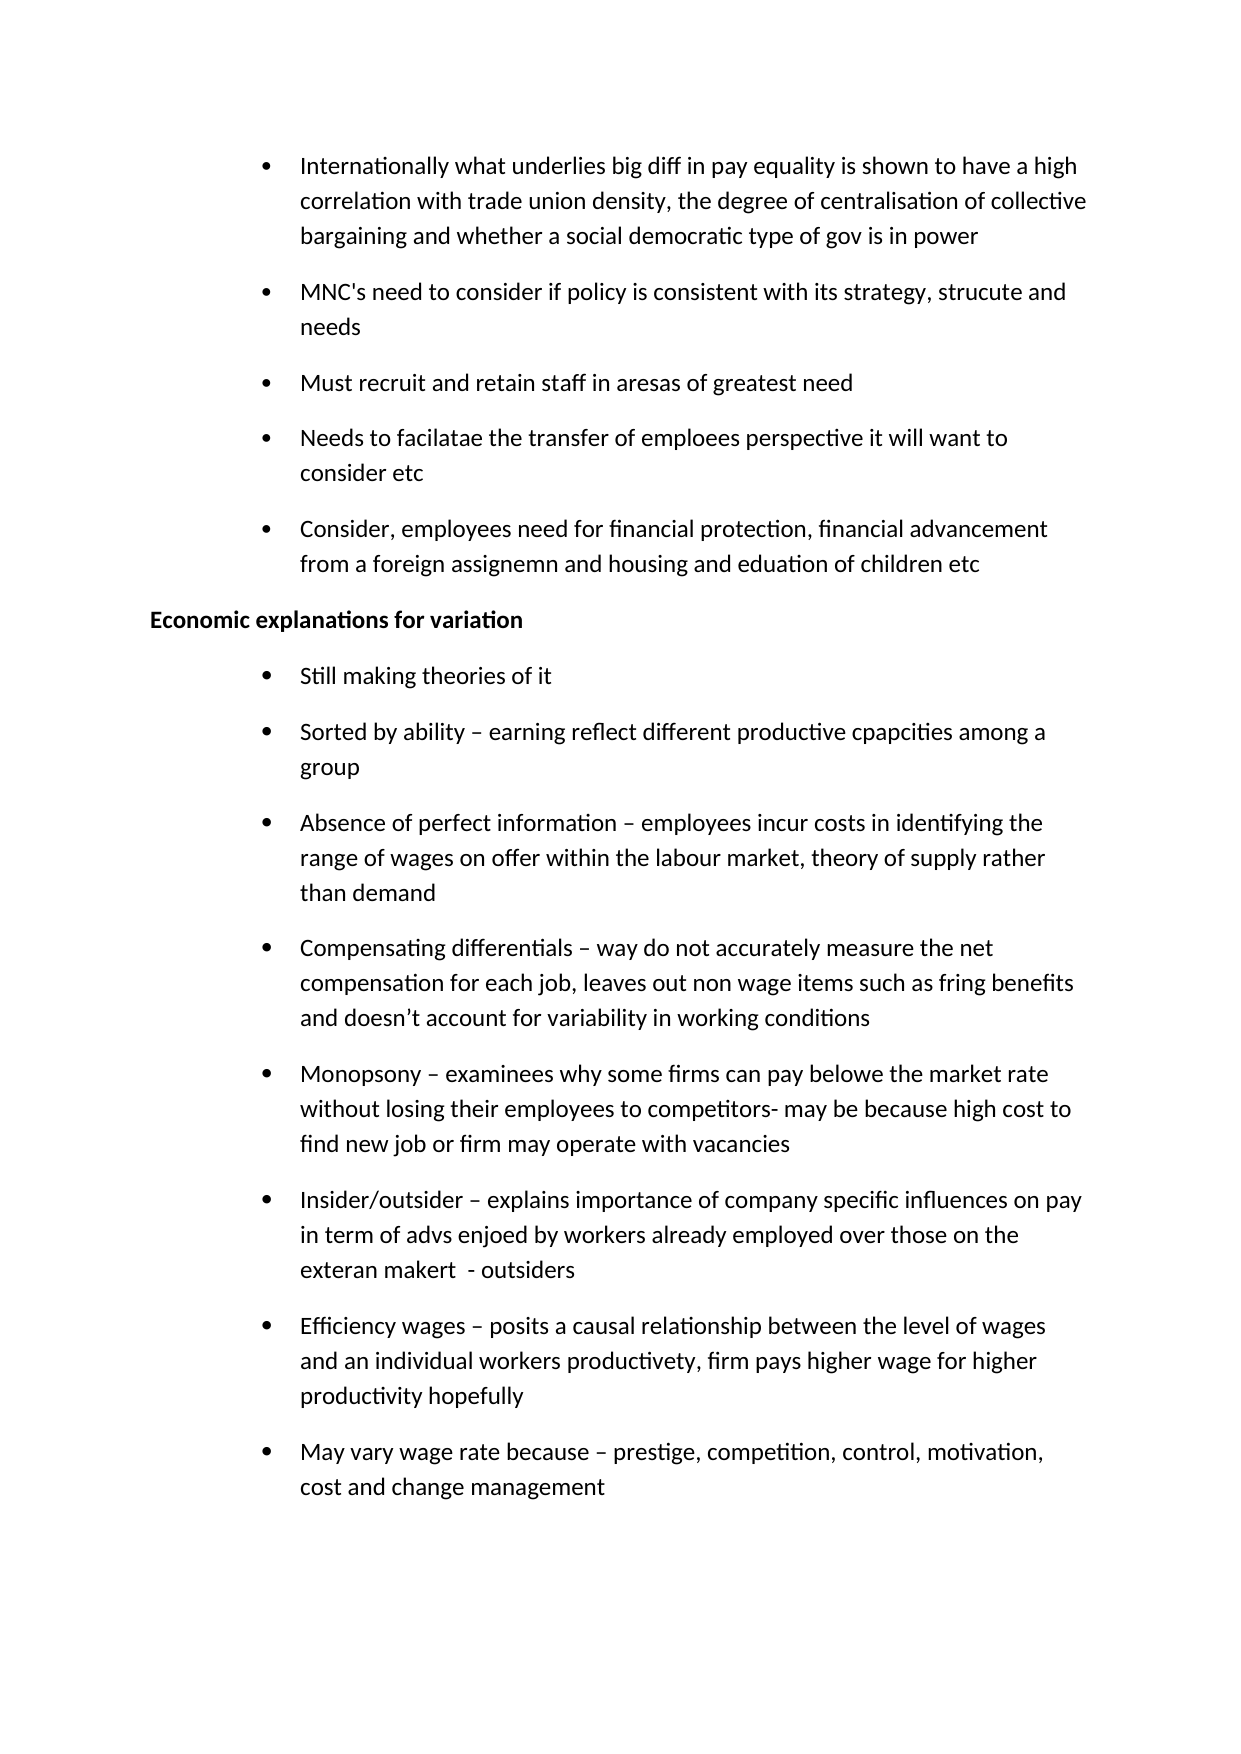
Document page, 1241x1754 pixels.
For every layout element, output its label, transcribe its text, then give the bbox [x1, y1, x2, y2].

list Still making theories of it [262, 660, 1090, 691]
list Internationally what underlies big diff in pay equality is shown to have a high correlation with trade union density, the degree of centralisation of collective bargaining and whether a social democratic type of gov is in power [262, 150, 1090, 251]
list Compensating differentials – way do not accurately measure the net compensation for each job, leaves out non wage items such as fring benefits and doesn’t account for variability in working conditions [262, 932, 1090, 1033]
list Insider/outsider – explains importance of company specific influences on pay in term of advs enjoed by workers already employed over those on the exteran makert - outsiders [262, 1184, 1090, 1285]
list Consider, employees need for financial protection, financial advancement from a foreign assignemn and housing and eduation of children etc [262, 513, 1090, 579]
list Efficiency wages – posits a causal relationship between the level of wages and an individual workers productivety, firm pays higher wage for higher productivity hopefully [262, 1310, 1090, 1411]
list Must recruit and retain staff in aresas of greatest need [262, 367, 1090, 397]
list Sorted by ability – earning reflect different productive cpapcities among a group [262, 716, 1090, 781]
list Needs to facilatae the transfer of emploees perspective it will want to consider etc [262, 422, 1090, 488]
text Economic explanations for variation [150, 604, 1090, 635]
list May vary wage rate because – prestige, competition, control, motivation, cost and change management [262, 1436, 1090, 1501]
list MNC's need to consider if policy is consistent with its strategy, strucute and needs [262, 276, 1090, 341]
list Monopsony – examinees why some firms can pay belowe the market rate without losing their employees to competitors- may be because high cost to find new job or firm may operate with vacancies [262, 1058, 1090, 1159]
list Absence of perfect information – employees incur costs in identifying the range of wages on offer within the labour market, theory of supply rather than demand [262, 807, 1090, 907]
